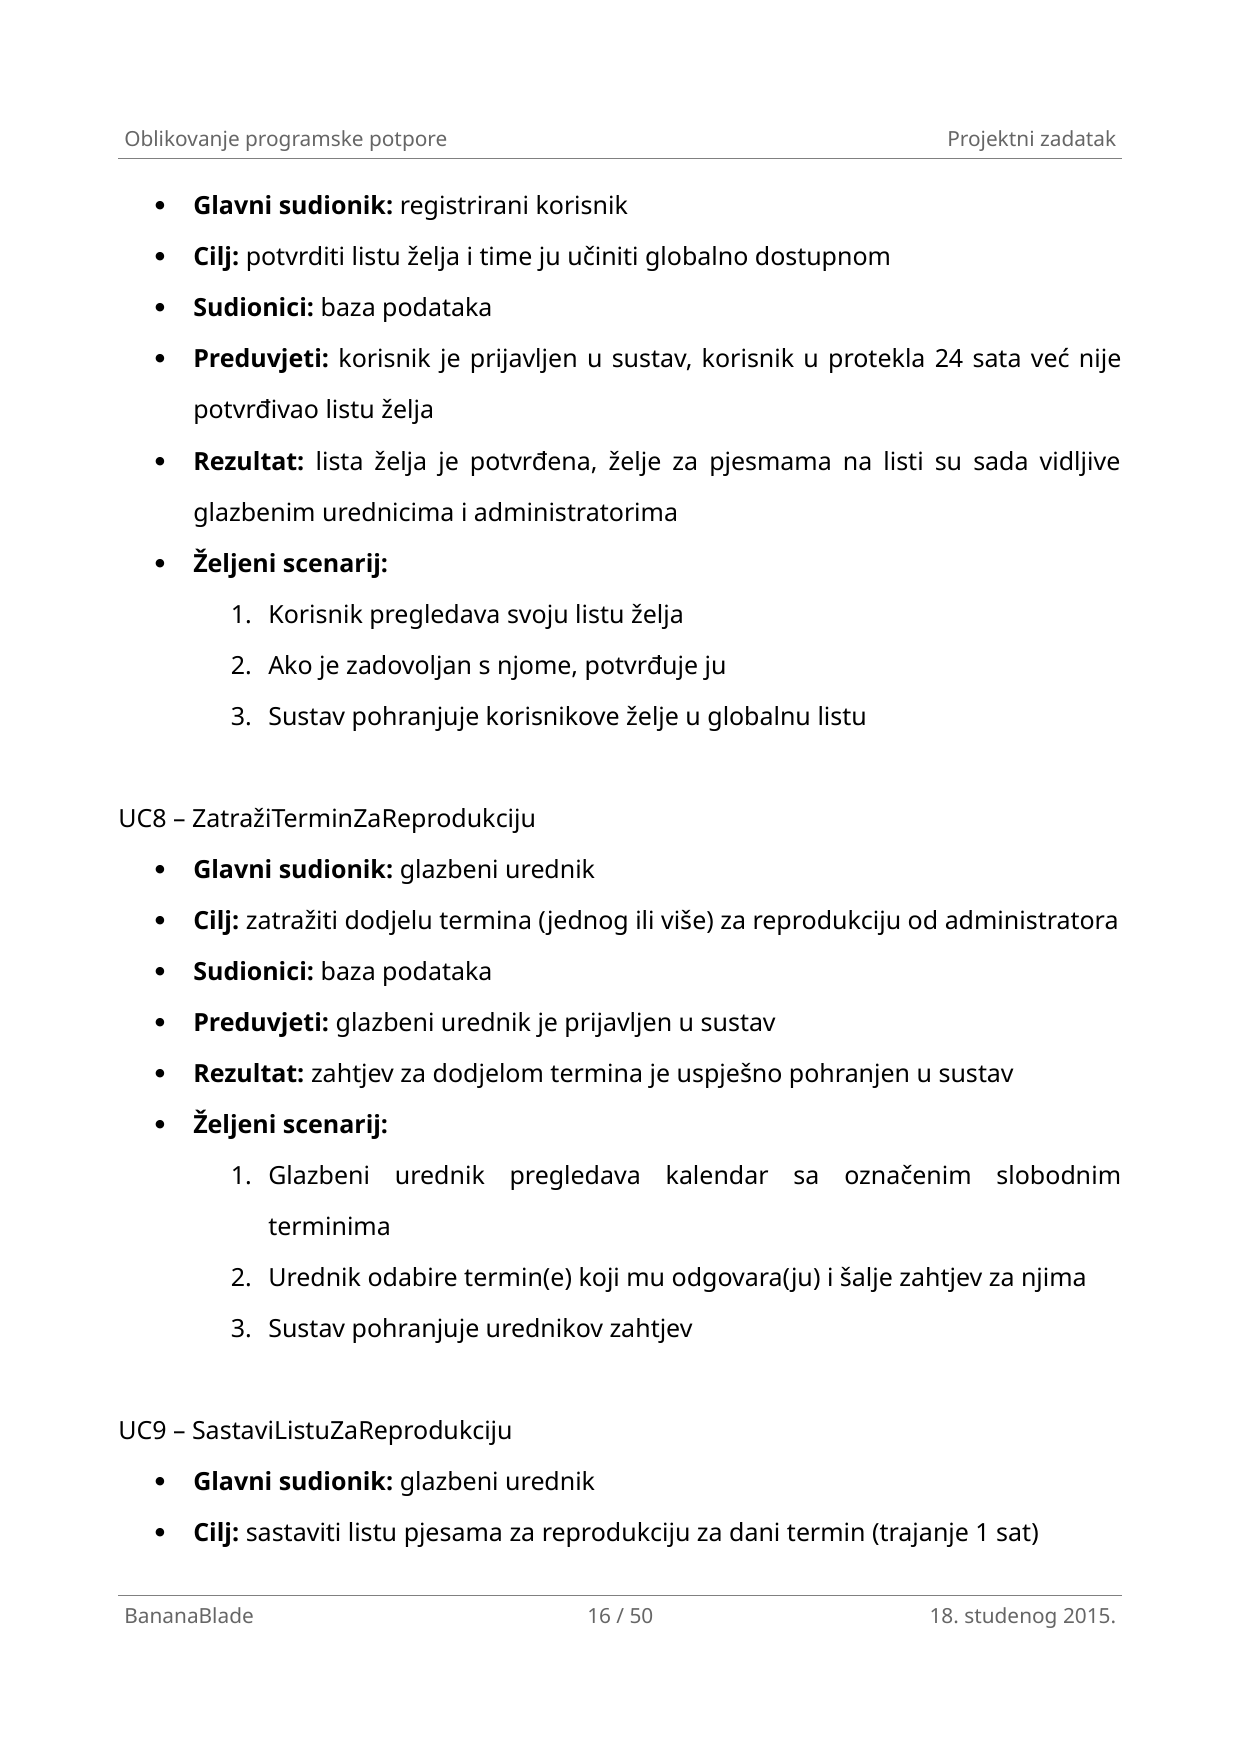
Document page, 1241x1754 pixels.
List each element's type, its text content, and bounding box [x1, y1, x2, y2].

list Glazbeni urednik pregledava kalendar sa označenim slobodnim terminima [231, 1158, 1122, 1243]
list Rezultat: zahtjev za dodjelom termina je uspješno pohranjen u sustav [156, 1056, 1122, 1090]
list Cilj: potvrditi listu želja i time ju učiniti globalno dostupnom [156, 239, 1122, 273]
list Sudionici: baza podataka [156, 290, 1122, 324]
list Rezultat: lista želja je potvrđena, želje za pjesmama na listi su sada vidljive glazbenim urednicima i administratorima [156, 443, 1122, 528]
text UC9 – SastaviListuZaReprodukciju [118, 1413, 1122, 1447]
list Glavni sudionik: glazbeni urednik [156, 1464, 1122, 1498]
list Ako je zadovoljan s njome, potvrđuje ju [231, 647, 1122, 681]
list Urednik odabire termin(e) koji mu odgovara(ju) i šalje zahtjev za njima [231, 1260, 1122, 1294]
list Glavni sudionik: glazbeni urednik [156, 852, 1122, 886]
list Sustav pohranjuje urednikov zahtjev [231, 1311, 1122, 1345]
list Željeni scenarij: [156, 1107, 1122, 1141]
list Preduvjeti: glazbeni urednik je prijavljen u sustav [156, 1005, 1122, 1039]
list Sustav pohranjuje korisnikove želje u globalnu listu [231, 698, 1122, 732]
list Cilj: sastaviti listu pjesama za reprodukciju za dani termin (trajanje 1 sat) [156, 1515, 1122, 1549]
list Glavni sudionik: registrirani korisnik [156, 188, 1122, 222]
list Sudionici: baza podataka [156, 954, 1122, 988]
list Korisnik pregledava svoju listu želja [231, 596, 1122, 630]
list Preduvjeti: korisnik je prijavljen u sustav, korisnik u protekla 24 sata već nije potvrđivao listu želja [156, 341, 1122, 426]
list Cilj: zatražiti dodjelu termina (jednog ili više) za reprodukciju od administratora [156, 903, 1122, 937]
text UC8 – ZatražiTerminZaReprodukciju [118, 801, 1122, 834]
list Željeni scenarij: [156, 545, 1122, 579]
